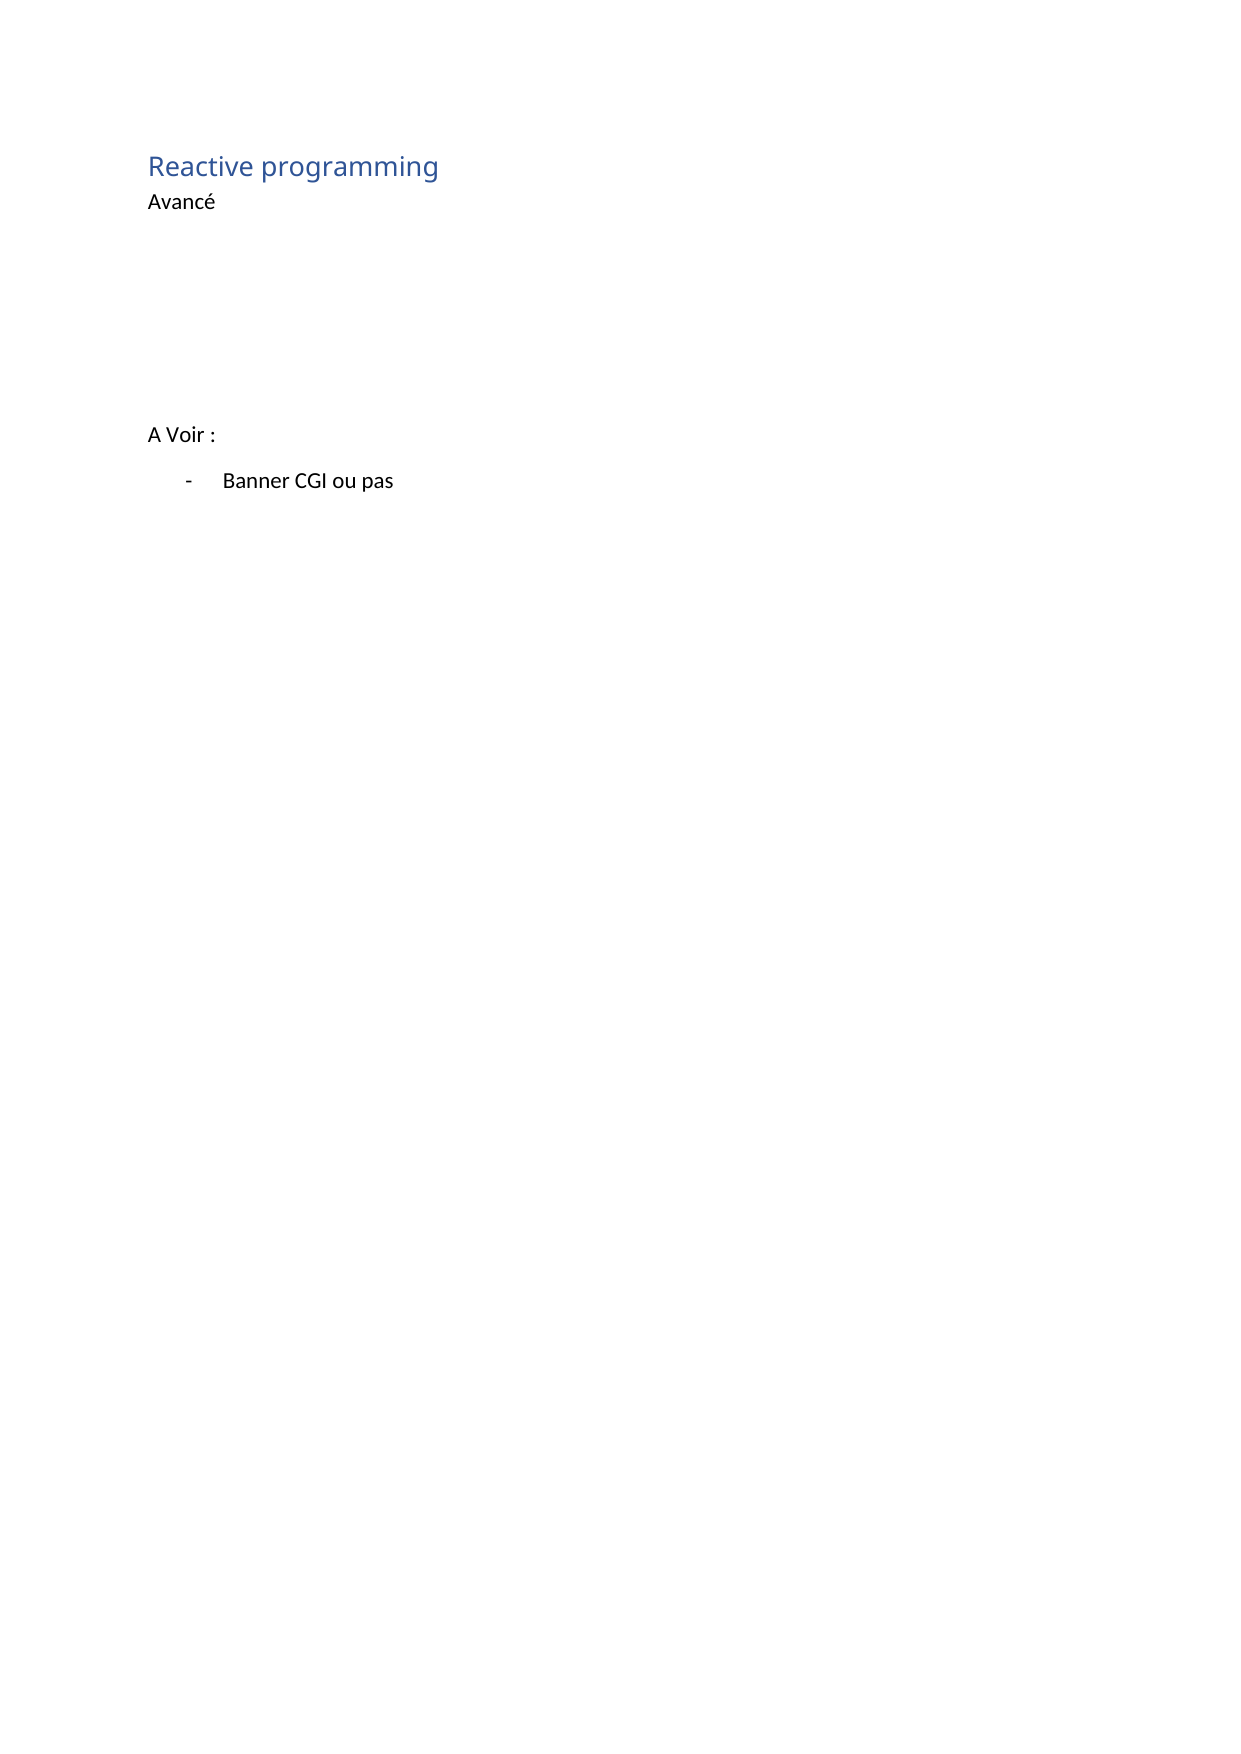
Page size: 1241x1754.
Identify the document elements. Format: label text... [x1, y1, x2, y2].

subtitle Reactive programming [148, 148, 1093, 184]
list Banner CGI ou pas [185, 466, 1093, 494]
text A Voir : [148, 420, 1093, 448]
text Avancé [148, 187, 1093, 215]
